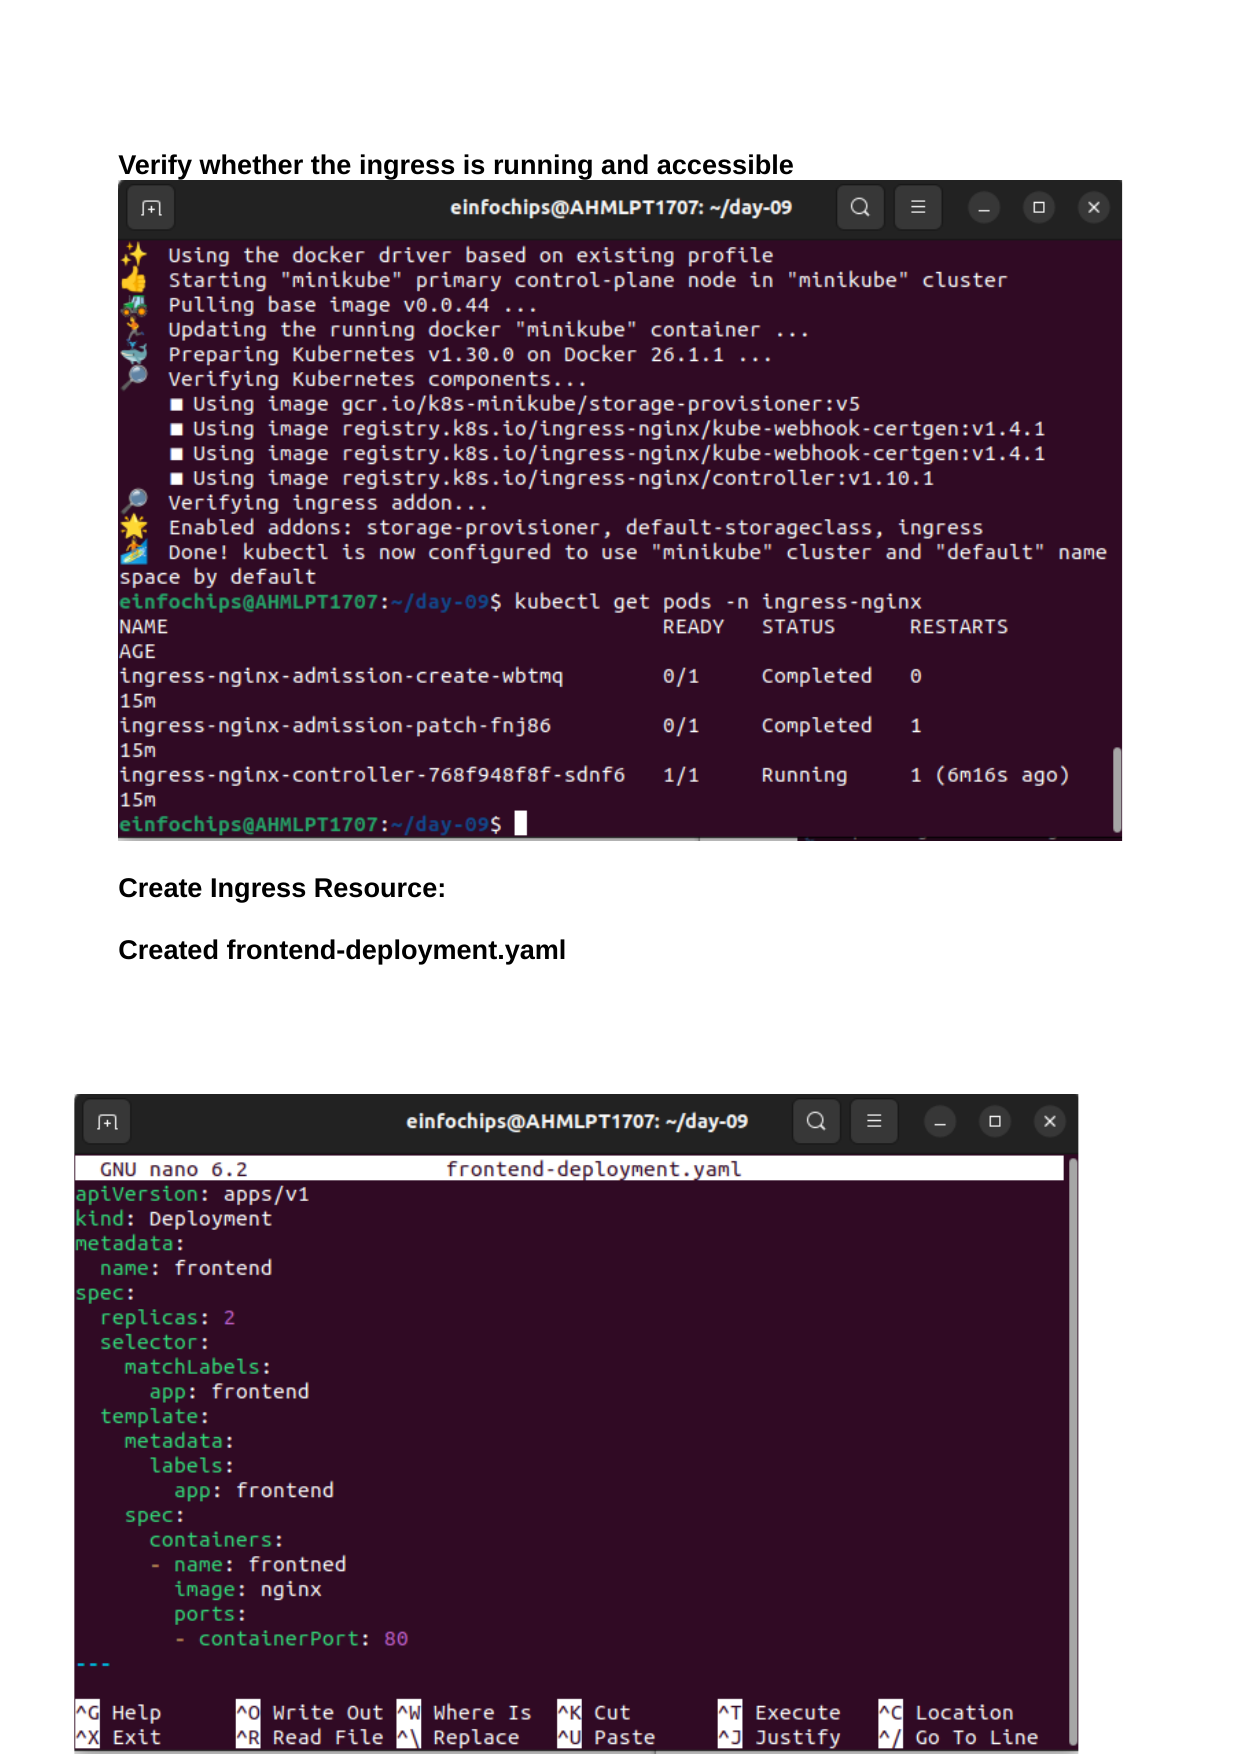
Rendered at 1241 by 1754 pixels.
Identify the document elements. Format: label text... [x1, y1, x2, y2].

picture [118, 180, 1123, 841]
text Verify whether the ingress is running and accessible [118, 149, 1122, 180]
text Created frontend-deployment.yaml [118, 934, 1122, 965]
text Create Ingress Resource: [118, 872, 1122, 903]
picture [74, 1094, 1079, 1754]
